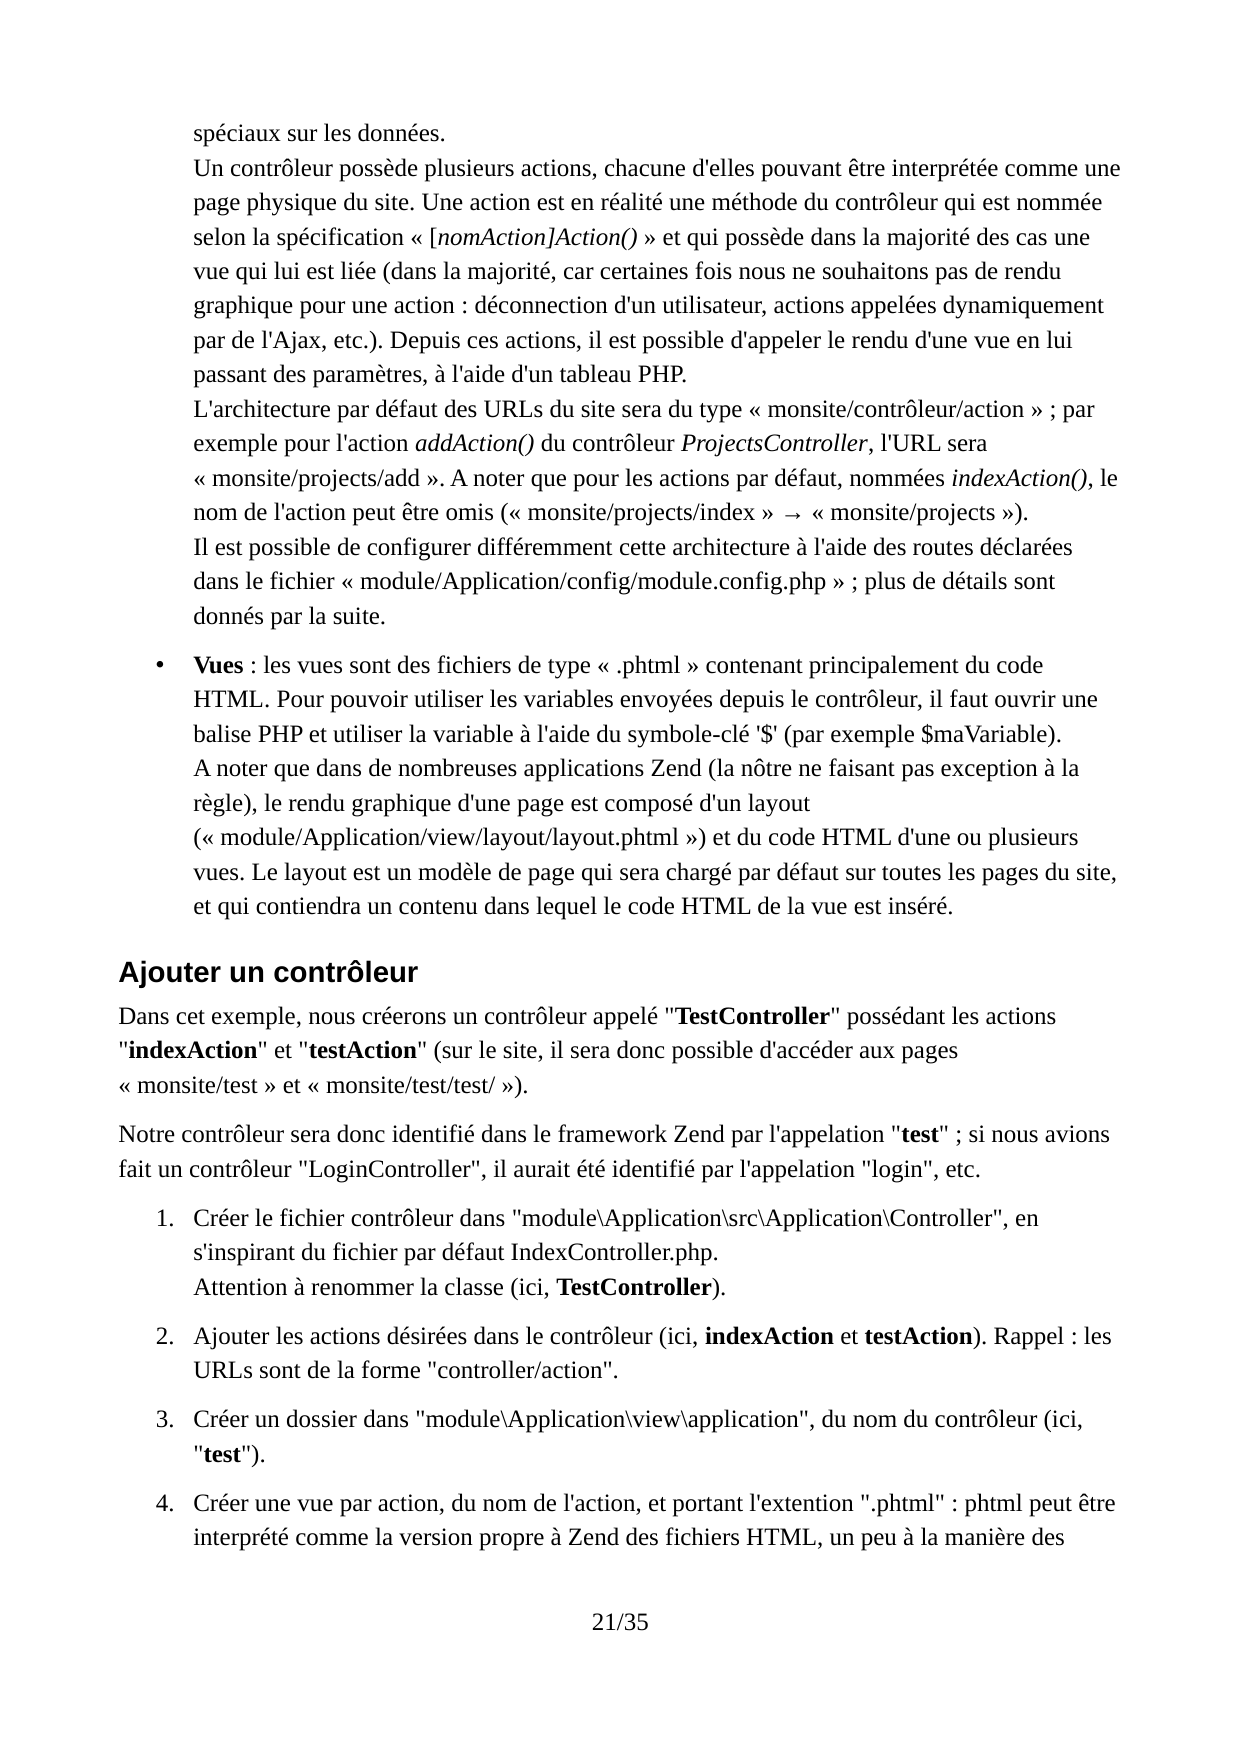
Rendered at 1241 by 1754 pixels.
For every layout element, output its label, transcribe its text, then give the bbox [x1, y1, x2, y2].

list spéciaux sur les données. Un contrôleur possède plusieurs actions, chacune d'elles pouvant être interprétée comme une page physique du site. Une action est en réalité une méthode du contrôleur qui est nommée selon la spécification « [nomAction]Action() » et qui possède dans la majorité des cas une vue qui lui est liée (dans la majorité, car certaines fois nous ne souhaitons pas de rendu graphique pour une action : déconnection d'un utilisateur, actions appelées dynamiquement par de l'Ajax, etc.). Depuis ces actions, il est possible d'appeler le rendu d'une vue en lui passant des paramètres, à l'aide d'un tableau PHP. L'architecture par défaut des URLs du site sera du type « monsite/contrôleur/action » ; par exemple pour l'action addAction() du contrôleur ProjectsController, l'URL sera « monsite/projects/add ». A noter que pour les actions par défaut, nommées indexAction(), le nom de l'action peut être omis (« monsite/projects/index » → « monsite/projects »). Il est possible de configurer différemment cette architecture à l'aide des routes déclarées dans le fichier « module/Application/config/module.config.php » ; plus de détails sont donnés par la suite. [156, 118, 1122, 629]
subtitle Ajouter un contrôleur [118, 955, 1122, 989]
list Ajouter les actions désirées dans le contrôleur (ici, indexAction et testAction). Rappel : les URLs sont de la forme "controller/action". [156, 1321, 1122, 1384]
list Créer une vue par action, du nom de l'action, et portant l'extention ".phtml" : phtml peut être interprété comme la version propre à Zend des fichiers HTML, un peu à la manière des [156, 1488, 1122, 1551]
list Créer le fichier contrôleur dans "module\Application\src\Application\Controller", en s'inspirant du fichier par défaut IndexController.php. Attention à renommer la classe (ici, TestController). [156, 1203, 1122, 1300]
list Vues : les vues sont des fichiers de type « .phtml » contenant principalement du code HTML. Pour pouvoir utiliser les variables envoyées depuis le contrôleur, il faut ouvrir une balise PHP et utiliser la variable à l'aide du symbole-clé '$' (par exemple $maVariable). A noter que dans de nombreuses applications Zend (la nôtre ne faisant pas exception à la règle), le rendu graphique d'une page est composé d'un layout (« module/Application/view/layout/layout.phtml ») et du code HTML d'une ou plusieurs vues. Le layout est un modèle de page qui sera chargé par défaut sur toutes les pages du site, et qui contiendra un contenu dans lequel le code HTML de la vue est inséré. [156, 650, 1122, 920]
text Notre contrôleur sera donc identifié dans le framework Zend par l'appelation "test" ; si nous avions fait un contrôleur "LoginController", il aurait été identifié par l'appelation "login", etc. [118, 1119, 1122, 1182]
text Dans cet exemple, nous créerons un contrôleur appelé "TestController" possédant les actions "indexAction" et "testAction" (sur le site, il sera donc possible d'accéder aux pages « monsite/test » et « monsite/test/test/ »). [118, 1001, 1122, 1099]
list Créer un dossier dans "module\Application\view\application", du nom du contrôleur (ici, "test"). [156, 1404, 1122, 1467]
